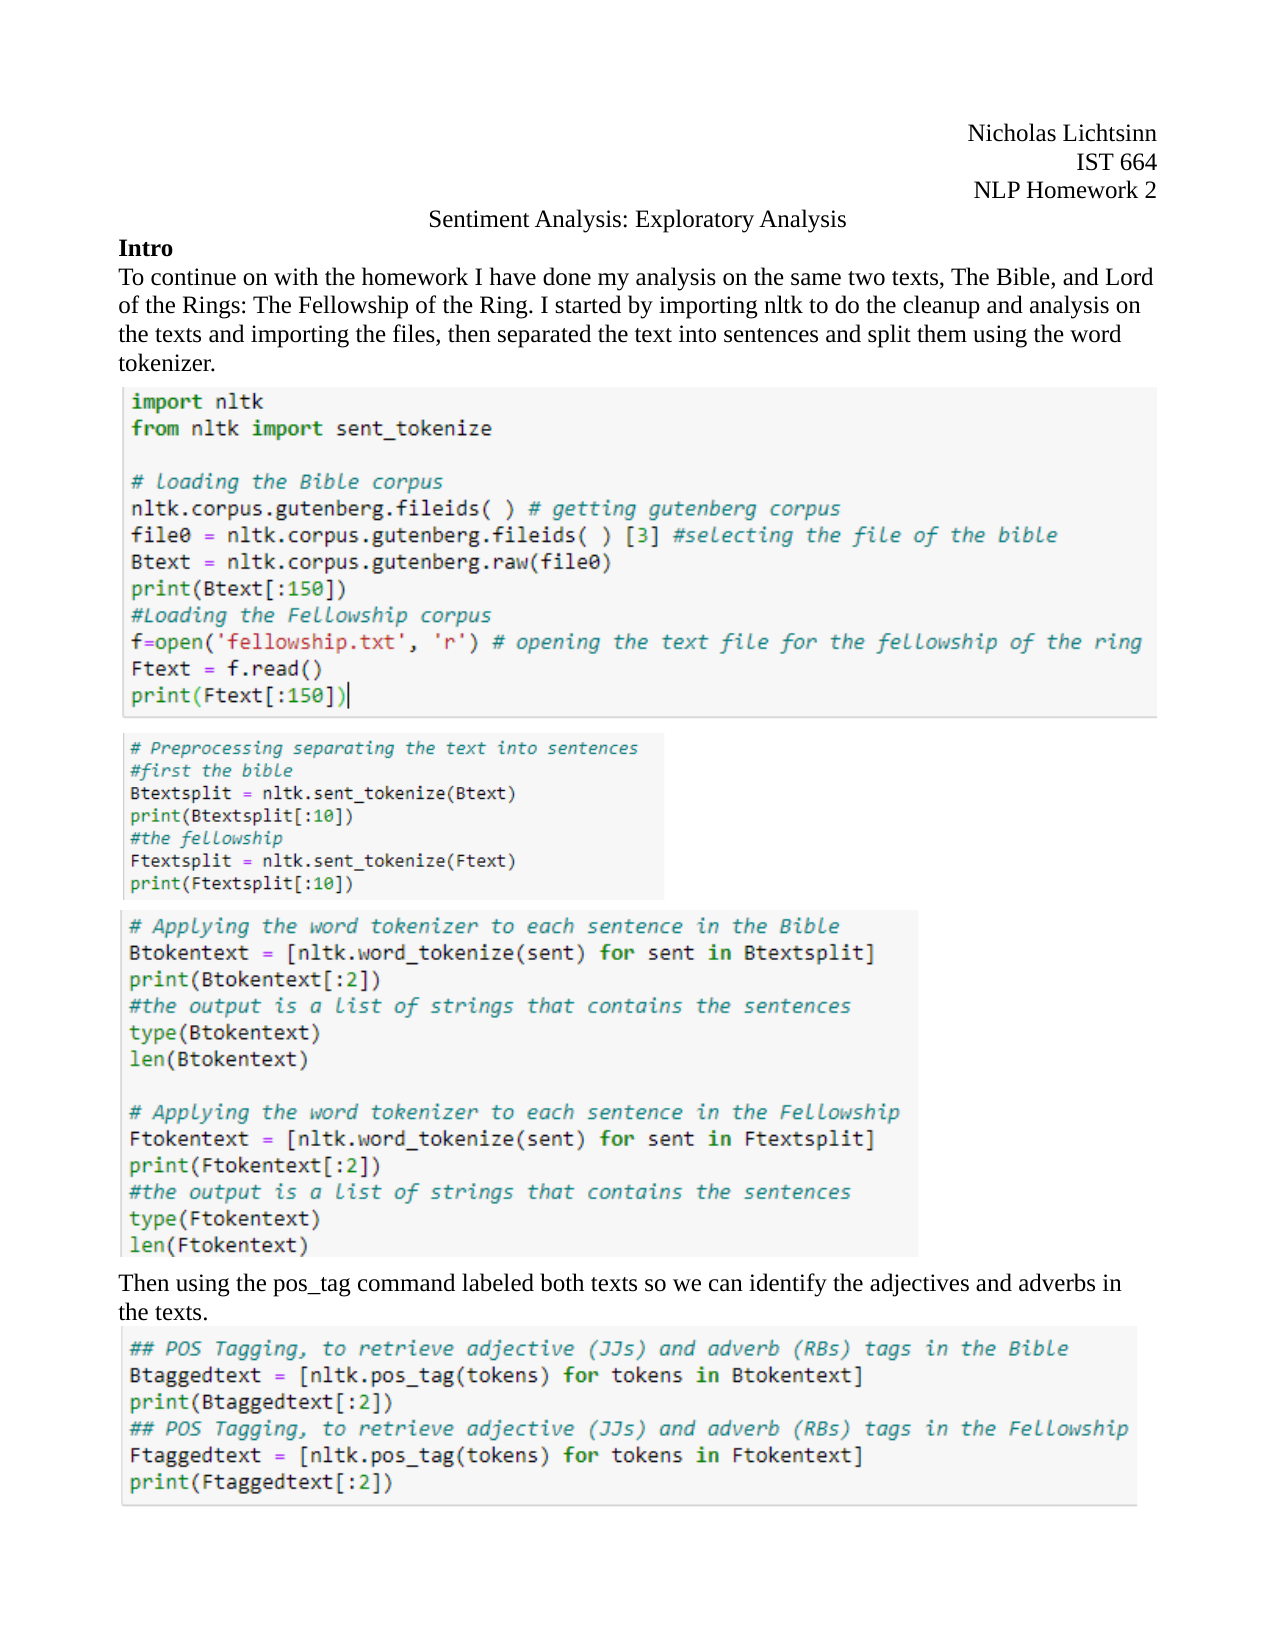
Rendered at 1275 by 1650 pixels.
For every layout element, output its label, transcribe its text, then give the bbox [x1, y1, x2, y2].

picture [123, 733, 665, 900]
text NLP Homework 2 [118, 176, 1157, 204]
text To continue on with the homework I have done my analysis on the same two texts, The Bible, and Lord of the Rings: The Fellowship of the Ring. I started by importing nltk to do the cleanup and analysis on the texts and importing the files, then separated the text into sentences and split them using the word tokenizer. [118, 262, 1157, 377]
text IST 664 [118, 147, 1157, 176]
picture [121, 387, 1158, 723]
text Intro [118, 233, 1157, 262]
text Nicholas Lichtsinn [118, 118, 1157, 147]
picture [121, 1326, 1138, 1508]
text Sentiment Analysis: Exploratory Analysis [118, 204, 1157, 233]
picture [119, 910, 919, 1257]
text Then using the pos_tag command labeled both texts so we can identify the adjectives and adverbs in the texts. [118, 1268, 1157, 1326]
